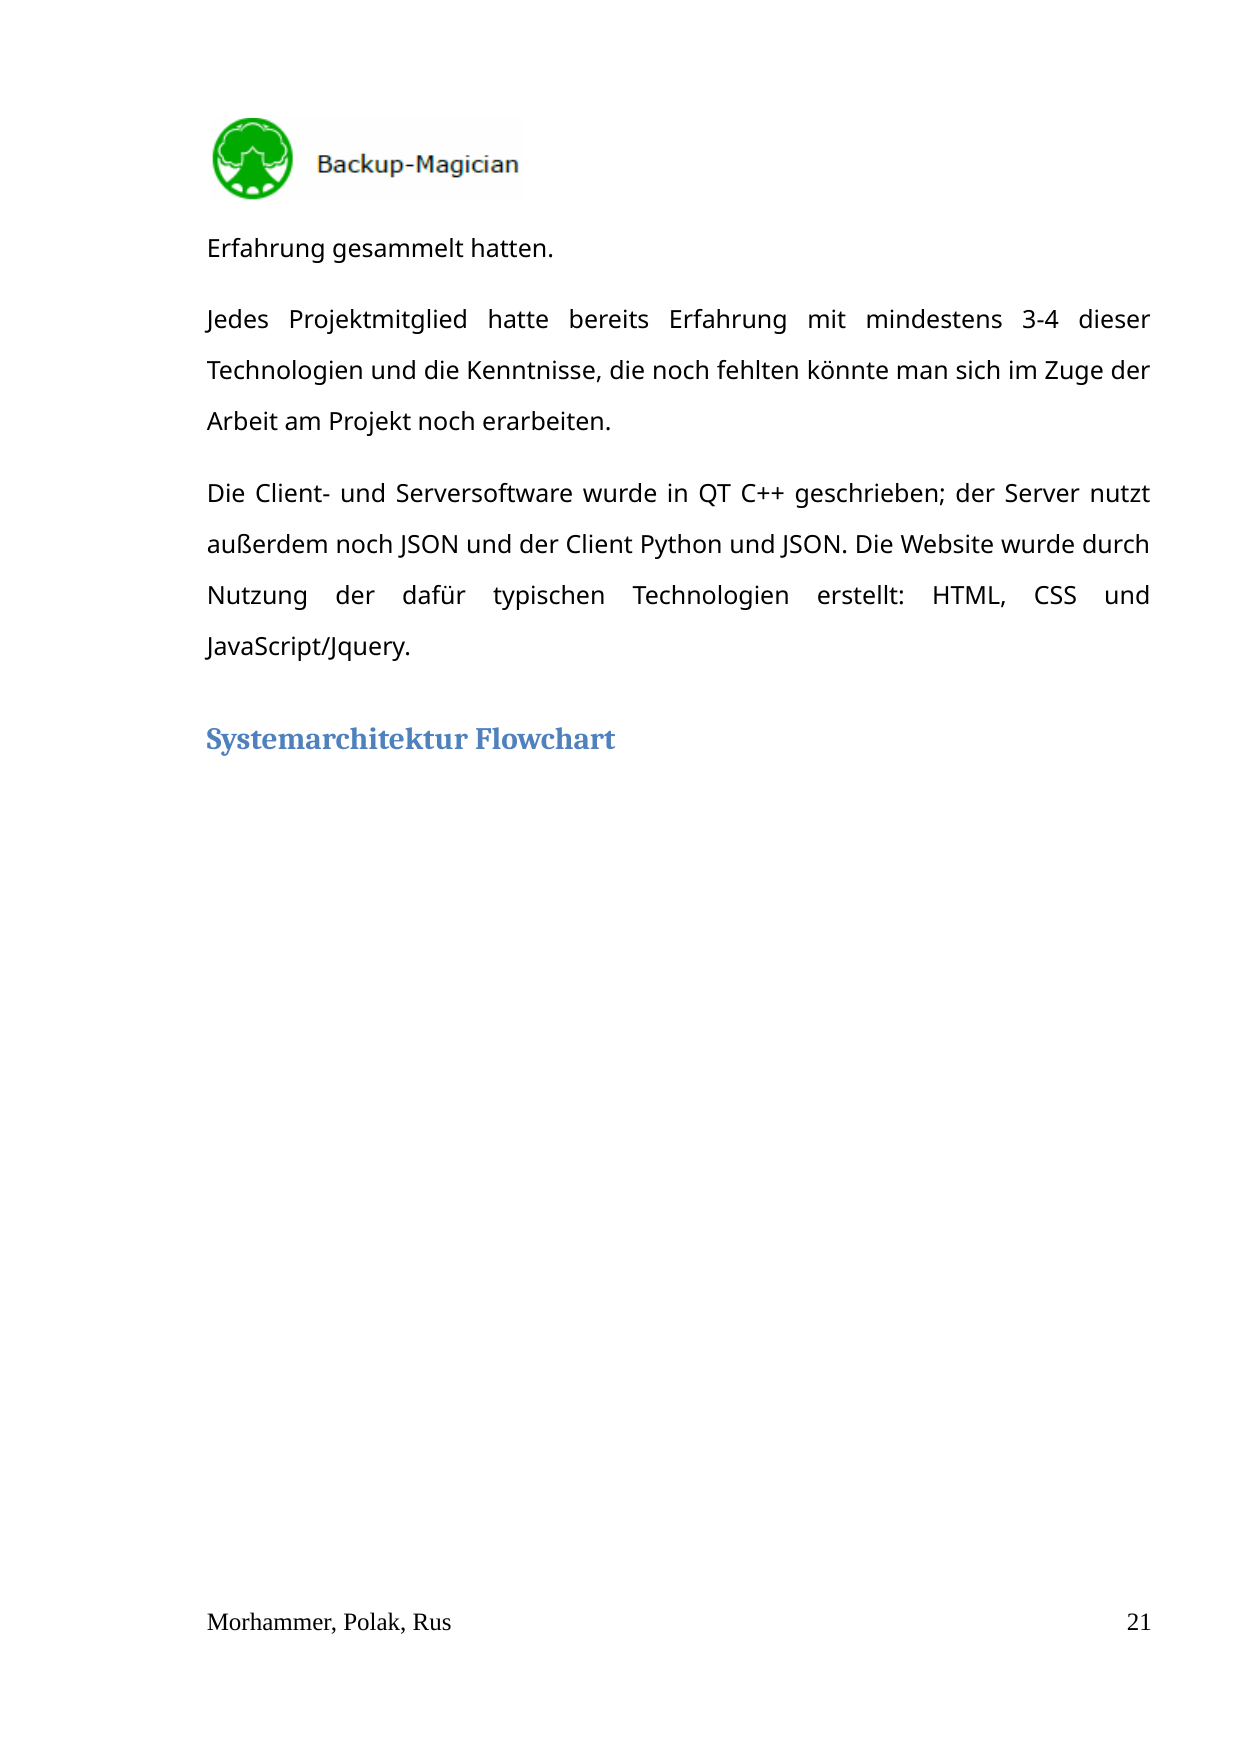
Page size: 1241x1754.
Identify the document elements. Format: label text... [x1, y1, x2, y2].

text Jedes Projektmitglied hatte bereits Erfahrung mit mindestens 3-4 dieser Technologien und die Kenntnisse, die noch fehlten könnte man sich im Zuge der Arbeit am Projekt noch erarbeiten. [207, 302, 1152, 438]
text Erfahrung gesammelt hatten. [207, 230, 1152, 264]
text Die Client- und Serversoftware wurde in QT C++ geschrieben; der Server nutzt außerdem noch JSON und der Client Python und JSON. Die Website wurde durch Nutzung der dafür typischen Technologien erstellt: HTML, CSS und JavaScript/Jquery. [207, 476, 1152, 663]
picture [210, 118, 523, 201]
subtitle Systemarchitektur Flowchart [207, 721, 1152, 757]
